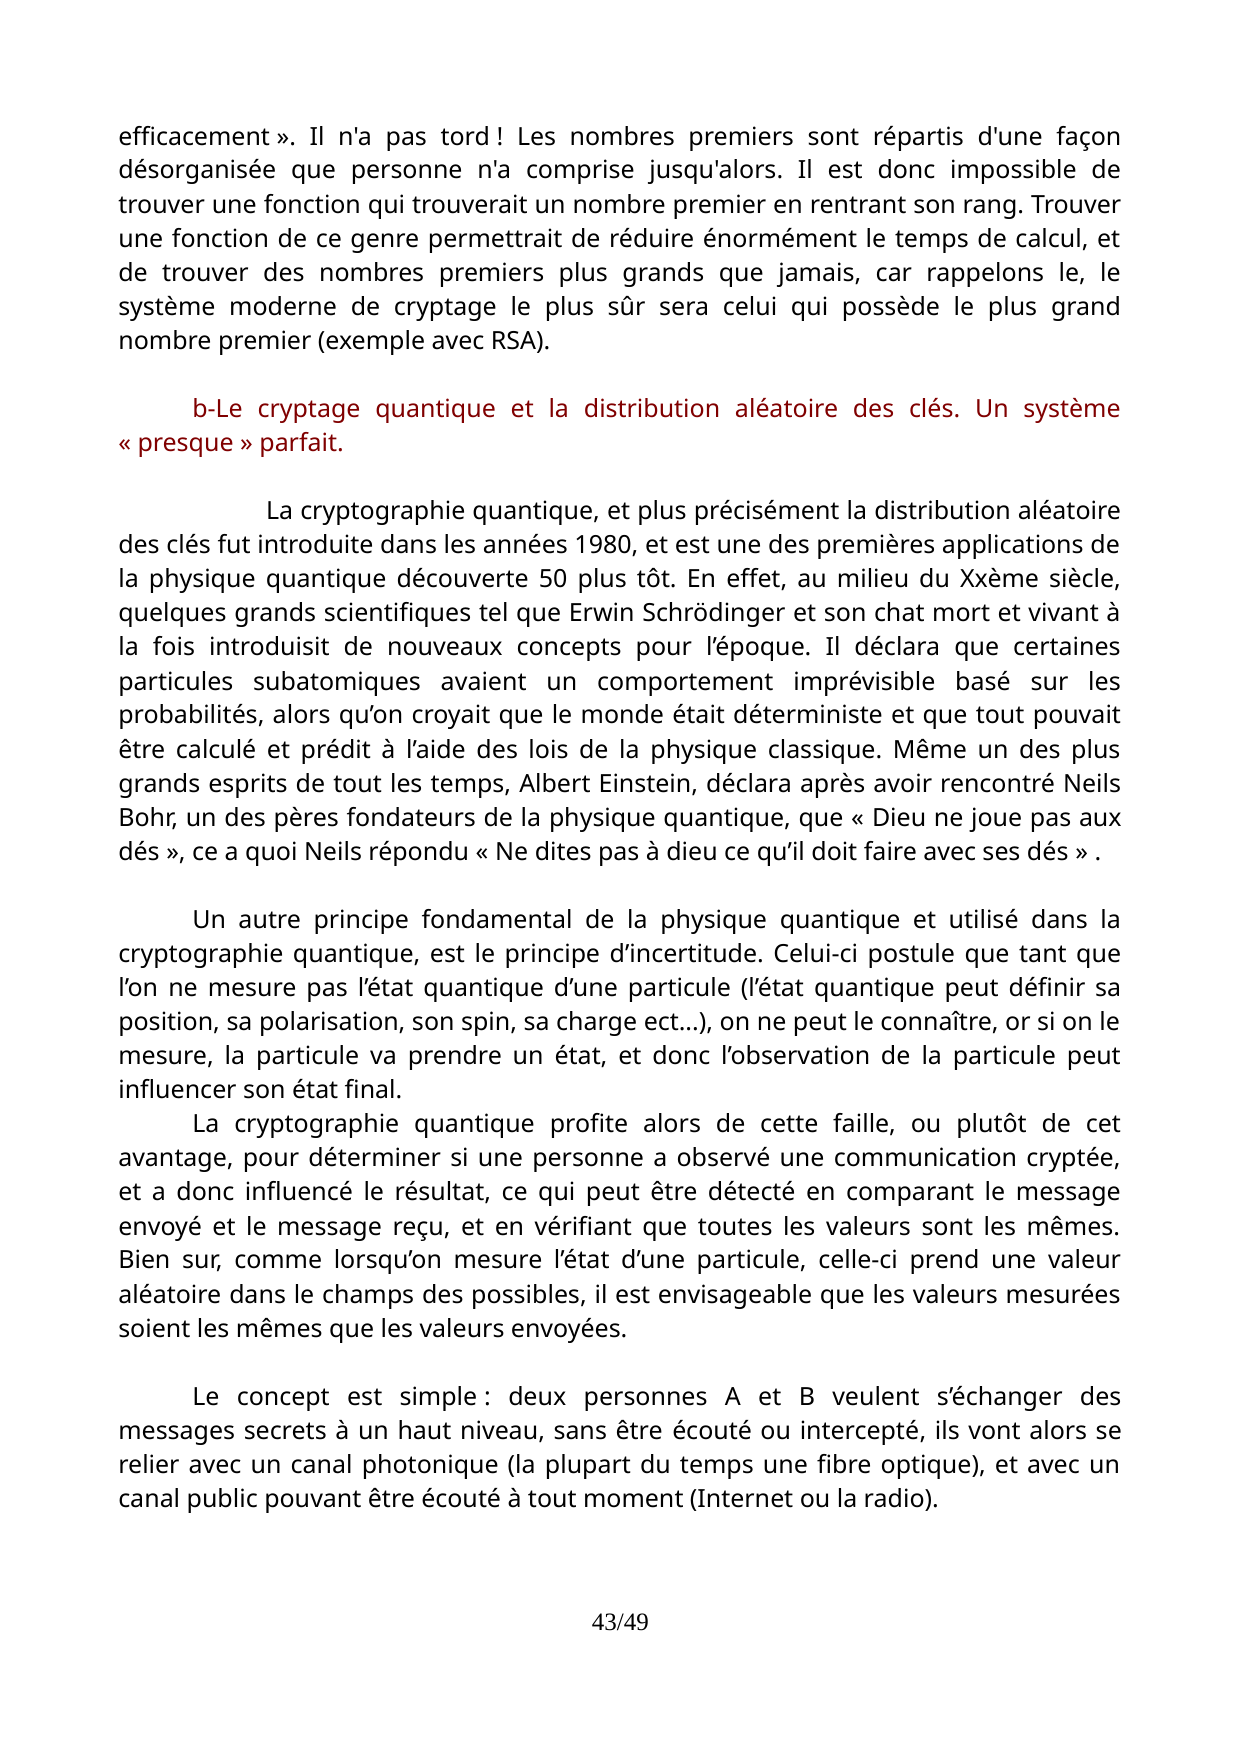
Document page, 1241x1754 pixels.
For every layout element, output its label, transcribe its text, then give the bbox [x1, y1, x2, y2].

text Le concept est simple : deux personnes A et B veulent s’échanger des messages secrets à un haut niveau, sans être écouté ou intercepté, ils vont alors se relier avec un canal photonique (la plupart du temps une fibre optique), et avec un canal public pouvant être écouté à tout moment (Internet ou la radio). [118, 1378, 1122, 1515]
text La cryptographie quantique profite alors de cette faille, ou plutôt de cet avantage, pour déterminer si une personne a observé une communication cryptée, et a donc influencé le résultat, ce qui peut être détecté en comparant le message envoyé et le message reçu, et en vérifiant que toutes les valeurs sont les mêmes. Bien sur, comme lorsqu’on mesure l’état d’une particule, celle-ci prend une valeur aléatoire dans le champs des possibles, il est envisageable que les valeurs mesurées soient les mêmes que les valeurs envoyées. [118, 1106, 1122, 1344]
text Un autre principe fondamental de la physique quantique et utilisé dans la cryptographie quantique, est le principe d’incertitude. Celui-ci postule que tant que l’on ne mesure pas l’état quantique d’une particule (l’état quantique peut définir sa position, sa polarisation, son spin, sa charge ect...), on ne peut le connaître, or si on le mesure, la particule va prendre un état, et donc l’observation de la particule peut influencer son état final. [118, 902, 1122, 1106]
text efficacement ». Il n'a pas tord ! Les nombres premiers sont répartis d'une façon désorganisée que personne n'a comprise jusqu'alors. Il est donc impossible de trouver une fonction qui trouverait un nombre premier en rentrant son rang. Trouver une fonction de ce genre permettrait de réduire énormément le temps de calcul, et de trouver des nombres premiers plus grands que jamais, car rappelons le, le système moderne de cryptage le plus sûr sera celui qui possède le plus grand nombre premier (exemple avec RSA). [118, 118, 1122, 357]
text b-Le cryptage quantique et la distribution aléatoire des clés. Un système « presque » parfait. [118, 391, 1122, 459]
text La cryptographie quantique, et plus précisément la distribution aléatoire des clés fut introduite dans les années 1980, et est une des premières applications de la physique quantique découverte 50 plus tôt. En effet, au milieu du Xxème siècle, quelques grands scientifiques tel que Erwin Schrödinger et son chat mort et vivant à la fois introduisit de nouveaux concepts pour l’époque. Il déclara que certaines particules subatomiques avaient un comportement imprévisible basé sur les probabilités, alors qu’on croyait que le monde était déterministe et que tout pouvait être calculé et prédit à l’aide des lois de la physique classique. Même un des plus grands esprits de tout les temps, Albert Einstein, déclara après avoir rencontré Neils Bohr, un des pères fondateurs de la physique quantique, que « Dieu ne joue pas aux dés », ce a quoi Neils répondu « Ne dites pas à dieu ce qu’il doit faire avec ses dés » . [118, 493, 1122, 867]
